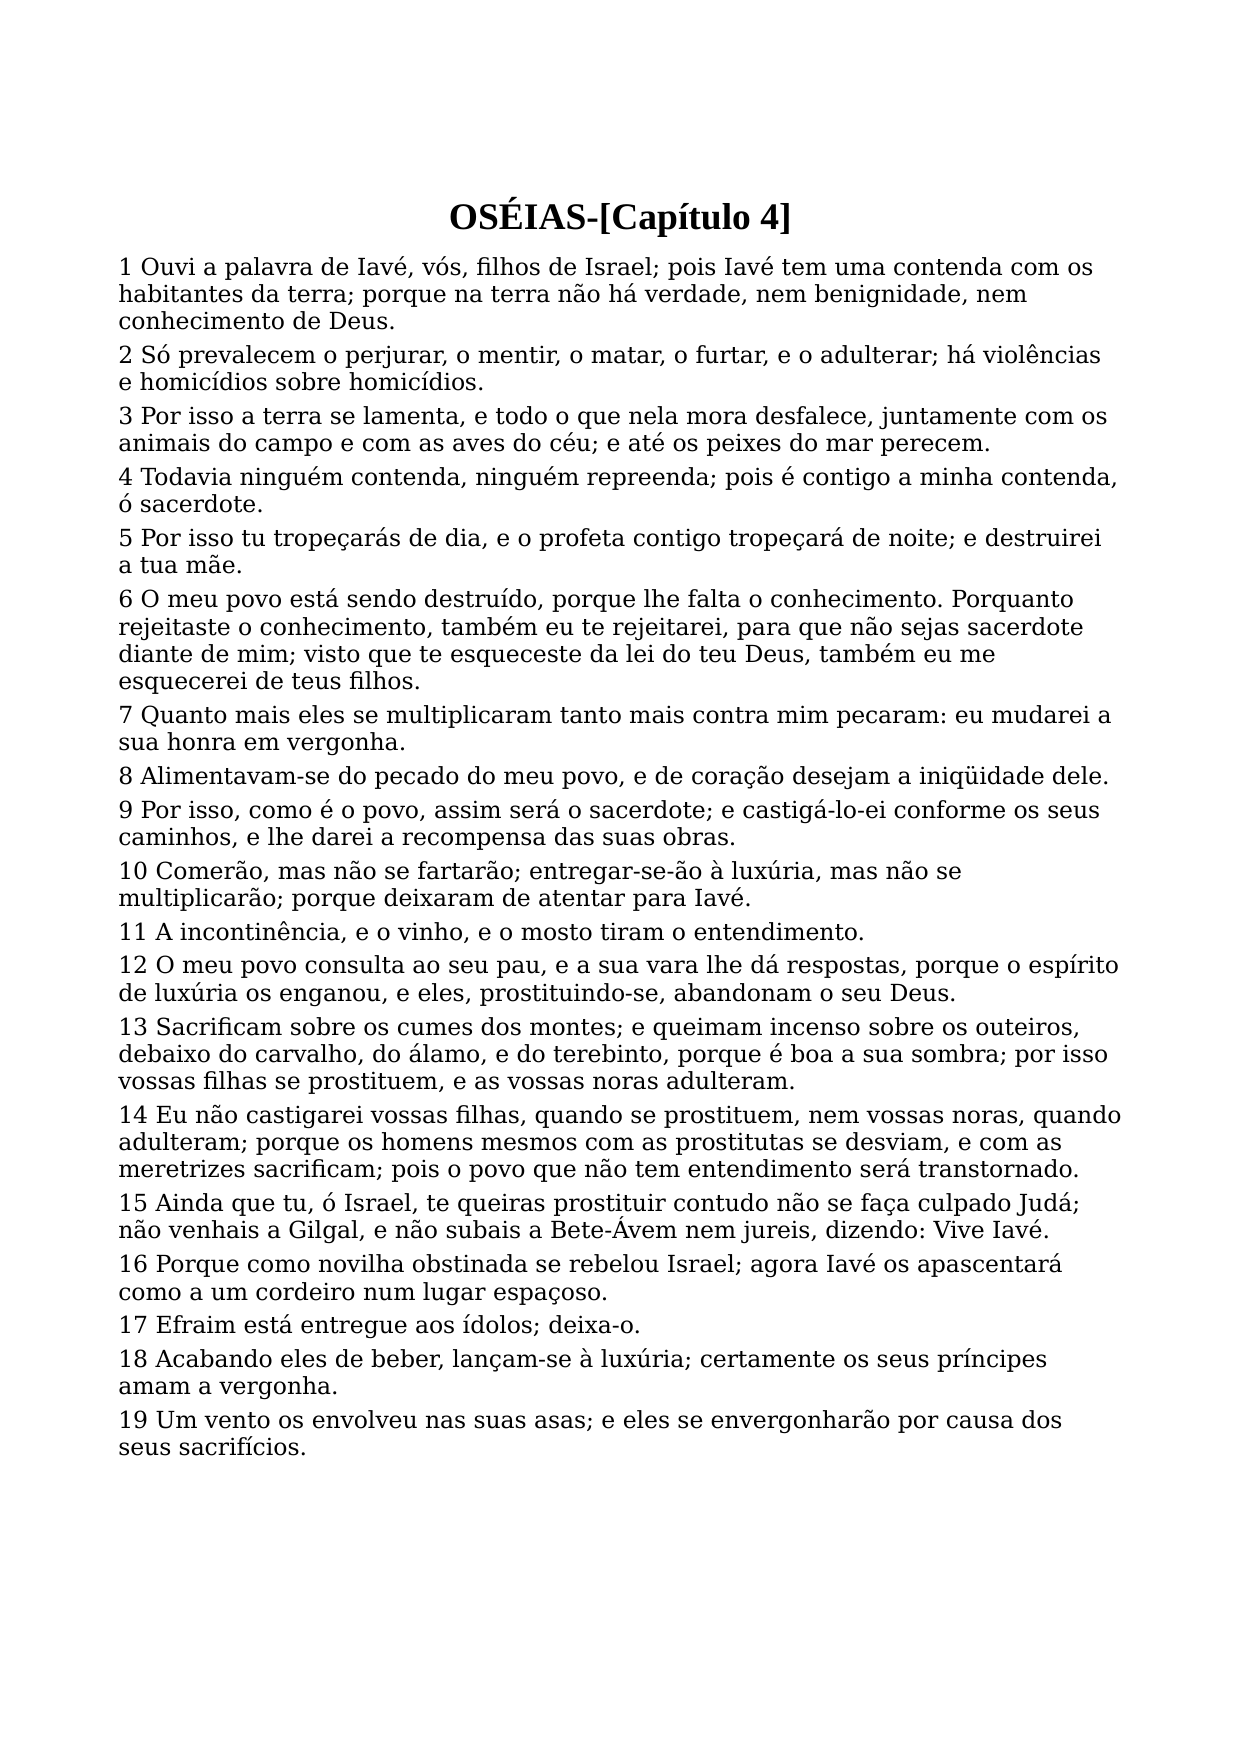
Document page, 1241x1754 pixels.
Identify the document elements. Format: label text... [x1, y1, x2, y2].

text 2 Só prevalecem o perjurar, o mentir, o matar, o furtar, e o adulterar; há violências e homicídios sobre homicídios. [118, 342, 1122, 396]
text 17 Efraim está entregue aos ídolos; deixa-o. [118, 1312, 1122, 1339]
text 3 Por isso a terra se lamenta, e todo o que nela mora desfalece, juntamente com os animais do campo e com as aves do céu; e até os peixes do mar perecem. [118, 403, 1122, 457]
text 9 Por isso, como é o povo, assim será o sacerdote; e castigá-lo-ei conforme os seus caminhos, e lhe darei a recompensa das suas obras. [118, 796, 1122, 851]
text 8 Alimentavam-se do pecado do meu povo, e de coração desejam a iniqüidade dele. [118, 763, 1122, 790]
text 15 Ainda que tu, ó Israel, te queiras prostituir contudo não se faça culpado Judá; não venhais a Gilgal, e não subais a Bete-Ávem nem jureis, dizendo: Vive Iavé. [118, 1190, 1122, 1244]
text 10 Comerão, mas não se fartarão; entregar-se-ão à luxúria, mas não se multiplicarão; porque deixaram de atentar para Iavé. [118, 857, 1122, 912]
text 18 Acabando eles de beber, lançam-se à luxúria; certamente os seus príncipes amam a vergonha. [118, 1346, 1122, 1400]
text 19 Um vento os envolveu nas suas asas; e eles se envergonharão por causa dos seus sacrifícios. [118, 1407, 1122, 1461]
text 7 Quanto mais eles se multiplicaram tanto mais contra mim pecaram: eu mudarei a sua honra em vergonha. [118, 702, 1122, 756]
text 14 Eu não castigarei vossas filhas, quando se prostituem, nem vossas noras, quando adulteram; porque os homens mesmos com as prostitutas se desviam, e com as meretrizes sacrificam; pois o povo que não tem entendimento será transtornado. [118, 1102, 1122, 1183]
text 11 A incontinência, e o vinho, e o mosto tiram o entendimento. [118, 918, 1122, 946]
text 12 O meu povo consulta ao seu pau, e a sua vara lhe dá respostas, porque o espírito de luxúria os enganou, e eles, prostituindo-se, abandonam o seu Deus. [118, 952, 1122, 1007]
subtitle OSÉIAS-[Capítulo 4] [118, 194, 1122, 238]
text 13 Sacrificam sobre os cumes dos montes; e queimam incenso sobre os outeiros, debaixo do carvalho, do álamo, e do terebinto, porque é boa a sua sombra; por isso vossas filhas se prostituem, e as vossas noras adulteram. [118, 1013, 1122, 1095]
text 16 Porque como novilha obstinada se rebelou Israel; agora Iavé os apascentará como a um cordeiro num lugar espaçoso. [118, 1251, 1122, 1306]
text 5 Por isso tu tropeçarás de dia, e o profeta contigo tropeçará de noite; e destruirei a tua mãe. [118, 525, 1122, 579]
text 1 Ouvi a palavra de Iavé, vós, filhos de Israel; pois Iavé tem uma contenda com os habitantes da terra; porque na terra não há verdade, nem benignidade, nem conhecimento de Deus. [118, 253, 1122, 335]
text 6 O meu povo está sendo destruído, porque lhe falta o conhecimento. Porquanto rejeitaste o conhecimento, também eu te rejeitarei, para que não sejas sacerdote diante de mim; visto que te esqueceste da lei do teu Deus, também eu me esquecerei de teus filhos. [118, 586, 1122, 695]
text 4 Todavia ninguém contenda, ninguém repreenda; pois é contigo a minha contenda, ó sacerdote. [118, 464, 1122, 518]
